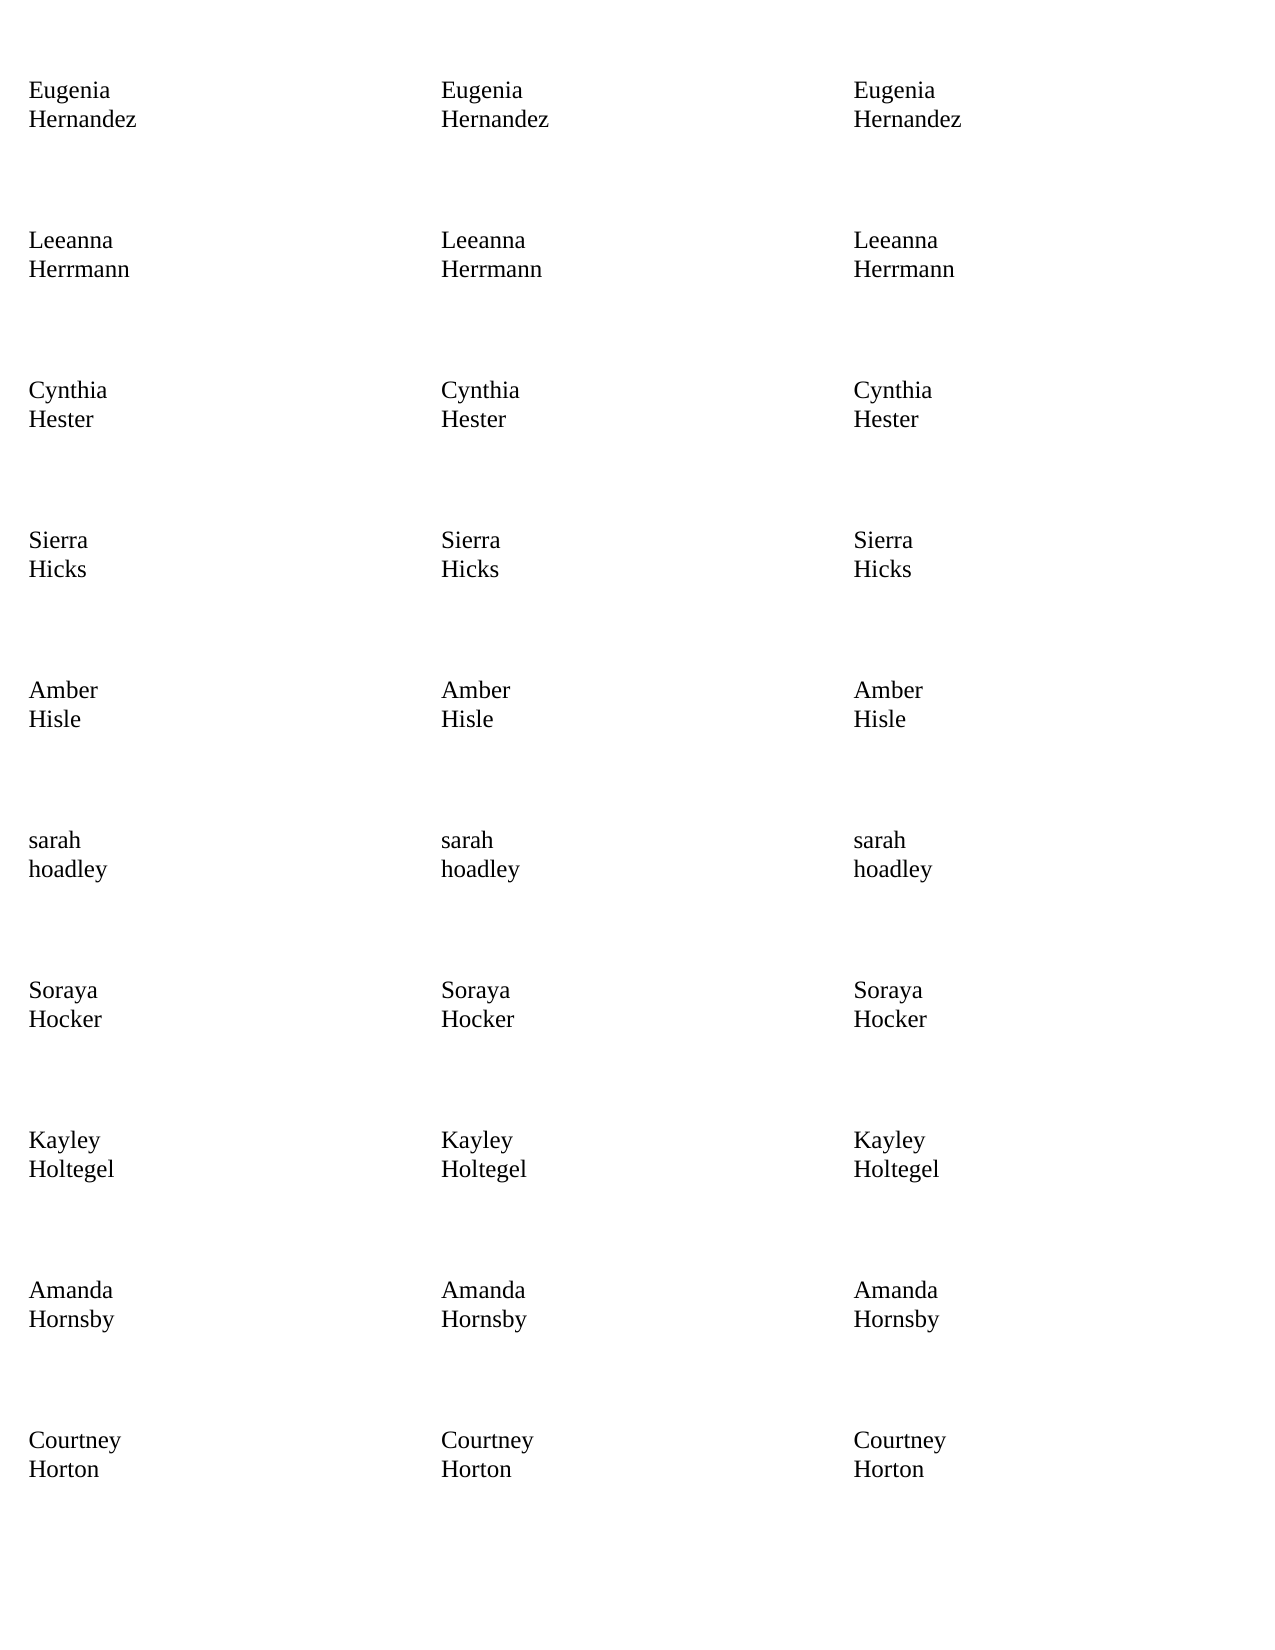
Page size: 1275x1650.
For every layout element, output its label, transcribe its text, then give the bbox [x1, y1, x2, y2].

text Amber Hisle [28, 675, 422, 732]
text Kayley Holtegel [28, 1125, 422, 1182]
text Sierra Hicks [441, 525, 834, 582]
text sarah hoadley [441, 825, 834, 882]
text Soraya Hocker [28, 975, 422, 1032]
text Kayley Holtegel [853, 1125, 1247, 1182]
text Amanda Hornsby [853, 1275, 1247, 1332]
text Cynthia Hester [441, 375, 834, 432]
text Cynthia Hester [853, 375, 1247, 432]
text Sierra Hicks [853, 525, 1247, 582]
text sarah hoadley [28, 825, 422, 882]
text Soraya Hocker [441, 975, 834, 1032]
text Eugenia Hernandez [853, 75, 1247, 132]
text Soraya Hocker [853, 975, 1247, 1032]
text Leeanna Herrmann [28, 225, 422, 282]
text Courtney Horton [441, 1425, 834, 1482]
text Eugenia Hernandez [441, 75, 834, 132]
text Leeanna Herrmann [441, 225, 834, 282]
text Kayley Holtegel [441, 1125, 834, 1182]
text Amber Hisle [853, 675, 1247, 732]
text Cynthia Hester [28, 375, 422, 432]
text Amanda Hornsby [441, 1275, 834, 1332]
text Leeanna Herrmann [853, 225, 1247, 282]
text Courtney Horton [28, 1425, 422, 1482]
text Amanda Hornsby [28, 1275, 422, 1332]
text Eugenia Hernandez [28, 75, 422, 132]
text sarah hoadley [853, 825, 1247, 882]
text Amber Hisle [441, 675, 834, 732]
text Courtney Horton [853, 1425, 1247, 1482]
text Sierra Hicks [28, 525, 422, 582]
